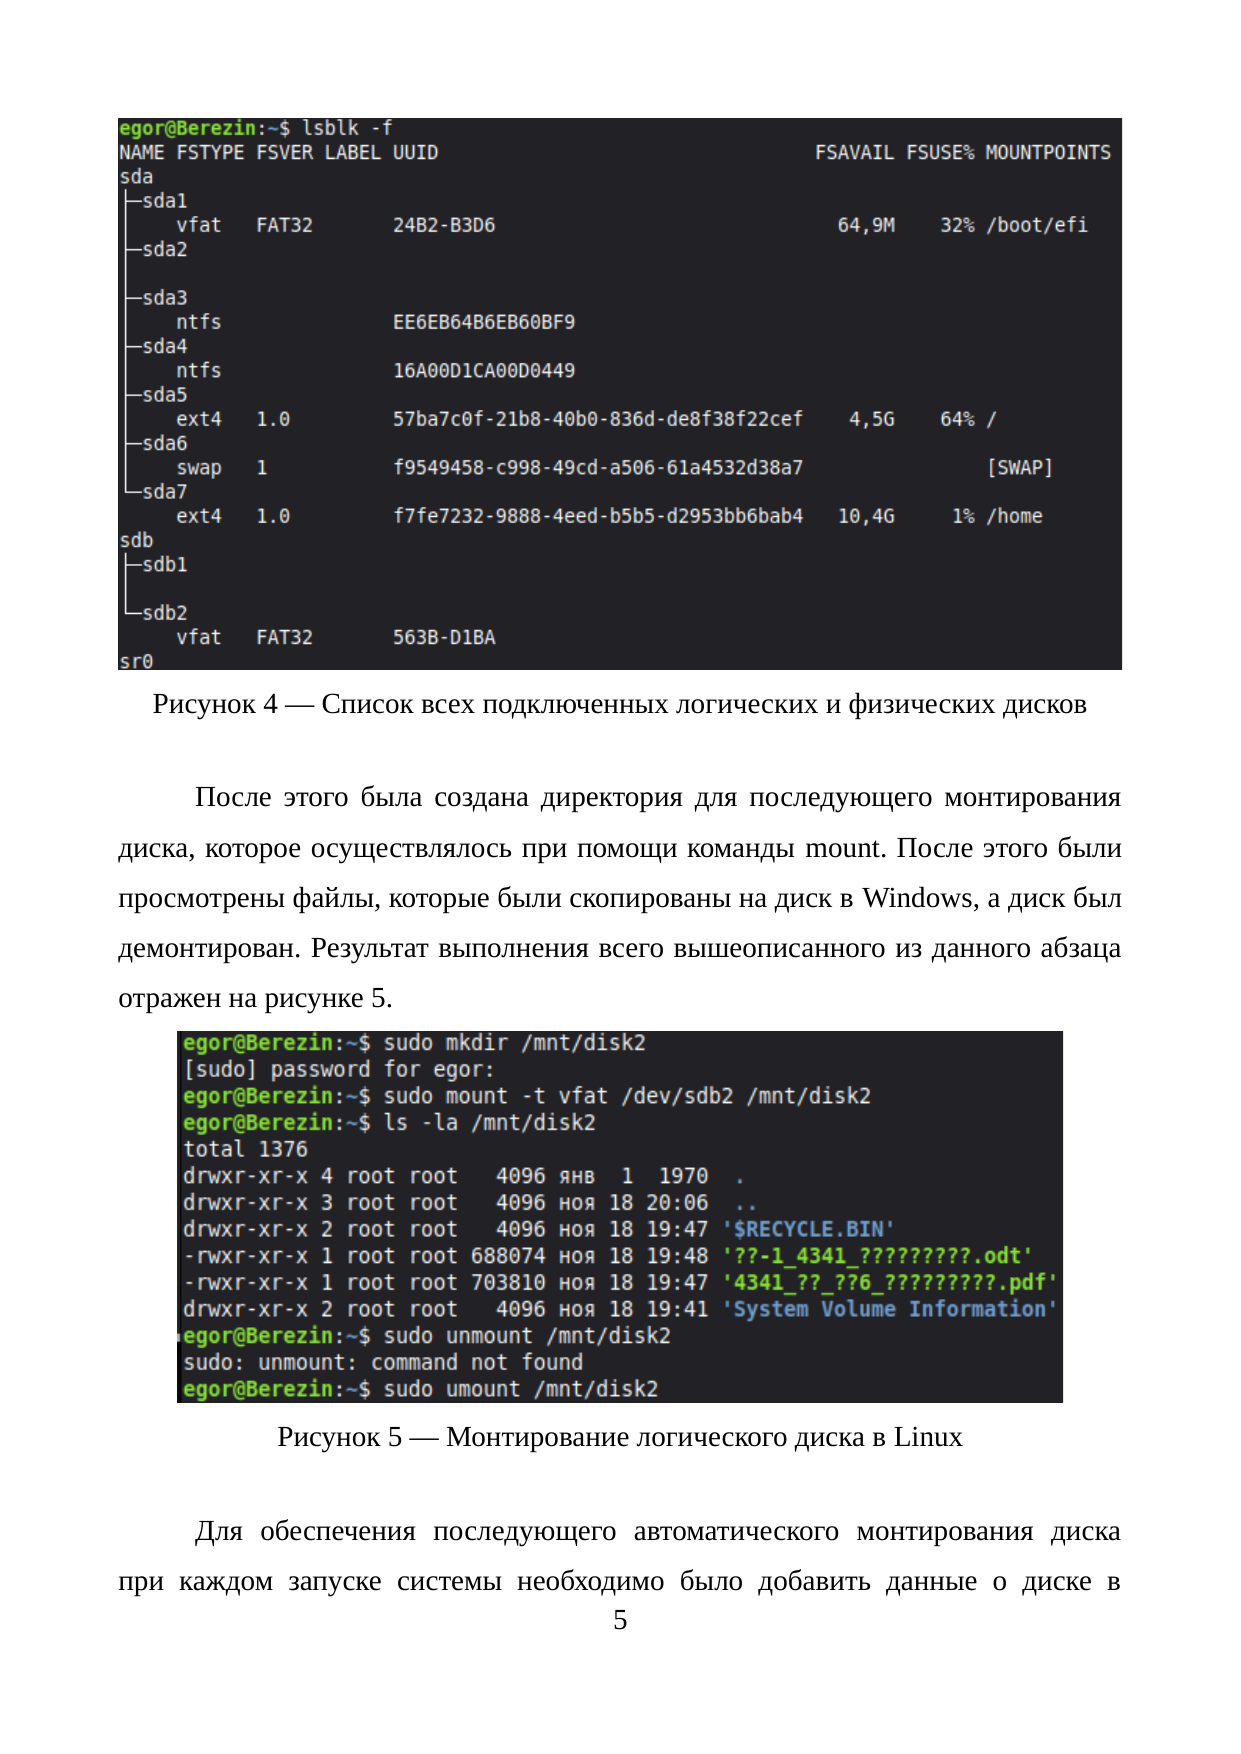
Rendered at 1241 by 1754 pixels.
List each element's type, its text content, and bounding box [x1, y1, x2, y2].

picture [118, 118, 1123, 670]
picture [177, 1031, 1064, 1403]
text Рисунок 5 — Монтирование логического диска в Linux [118, 1031, 1122, 1453]
text Рисунок 4 — Список всех подключенных логических и физических дисков [118, 670, 1122, 719]
text После этого была создана директория для последующего монтирования диска, которое осуществлялось при помощи команды mount. После этого были просмотрены файлы, которые были скопированы на диск в Windows, а диск был демонтирован. Результат выполнения всего вышеописанного из данного абзаца отражен на рисунке 5. [118, 779, 1122, 1014]
text Для обеспечения последующего автоматического монтирования диска при каждом запуске системы необходимо было добавить данные о диске в [118, 1513, 1122, 1597]
